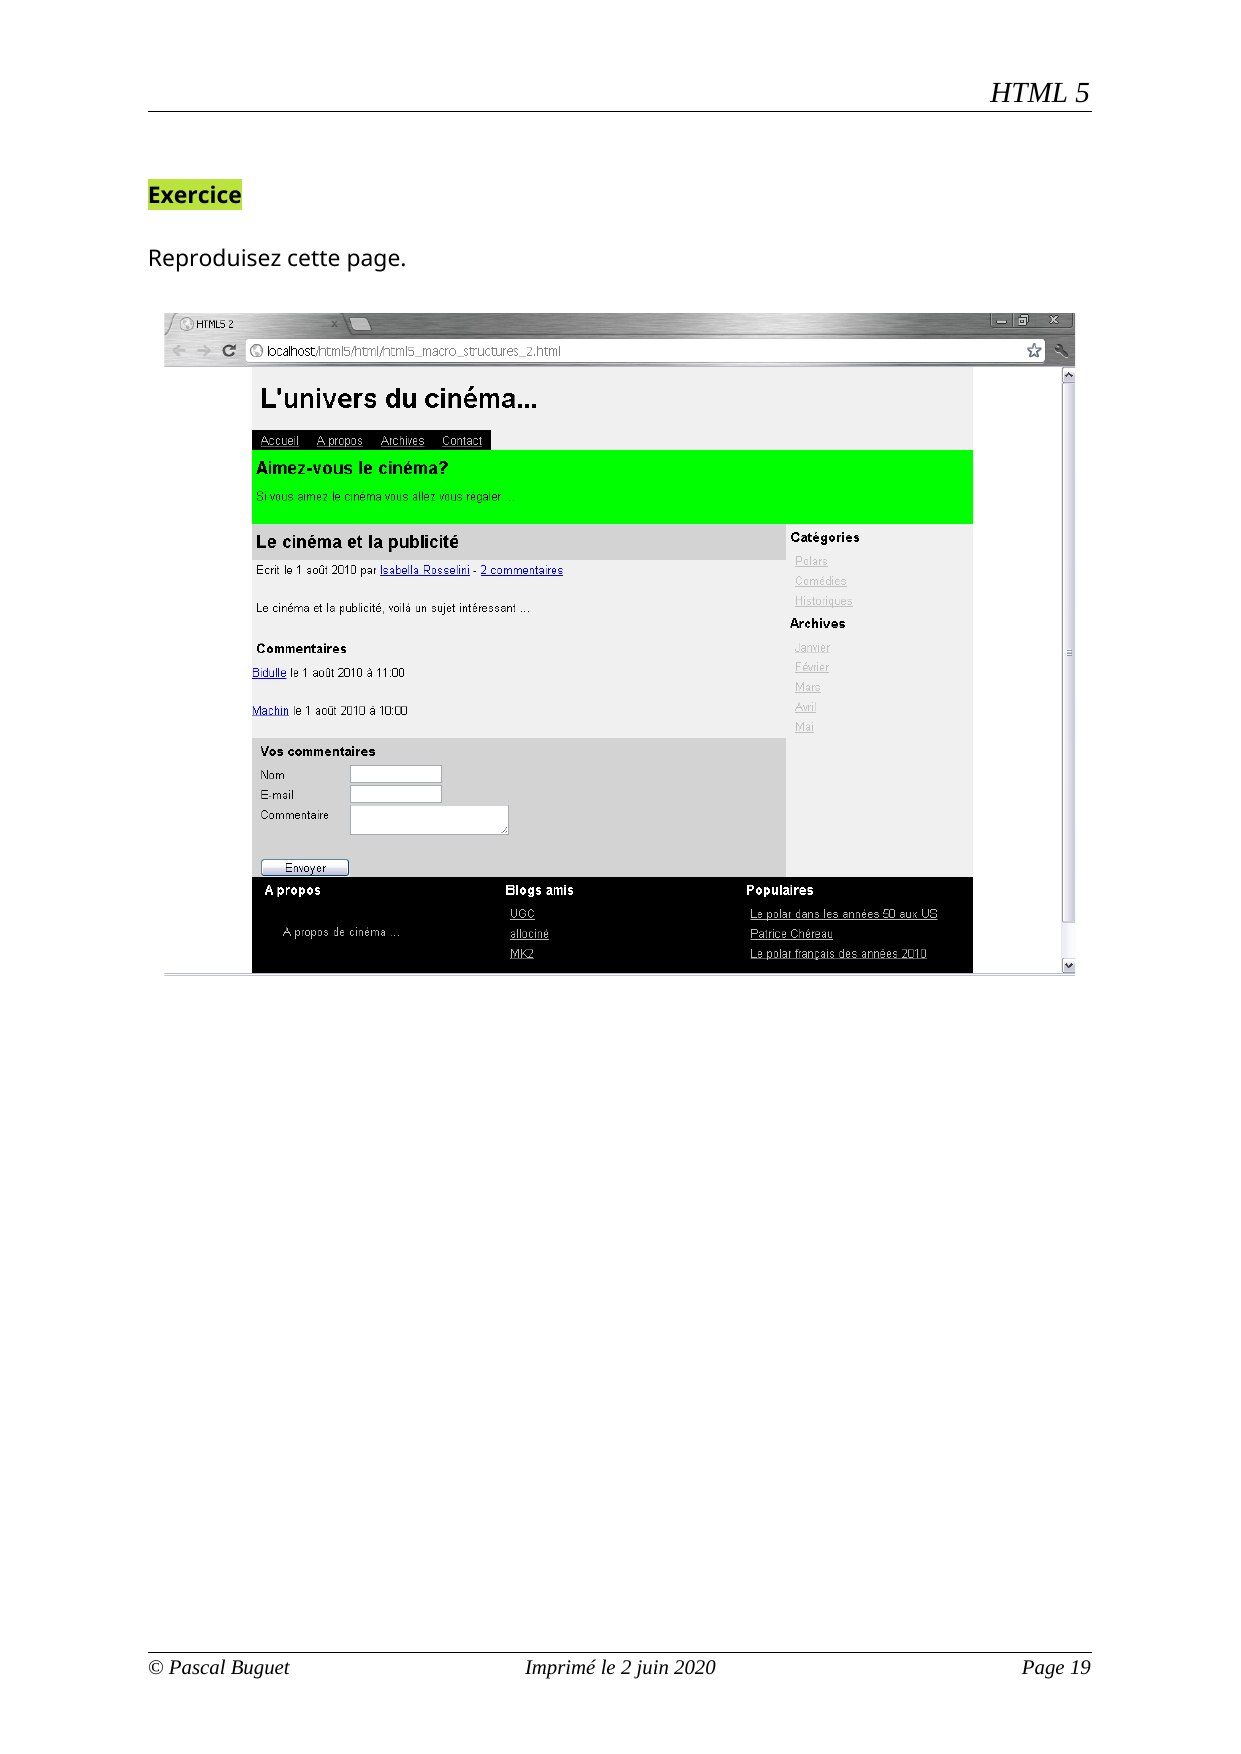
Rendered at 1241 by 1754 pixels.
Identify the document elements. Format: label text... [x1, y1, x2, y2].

text Exercice [148, 179, 1092, 210]
picture [164, 313, 1075, 976]
text Reproduisez cette page. [148, 241, 1092, 273]
